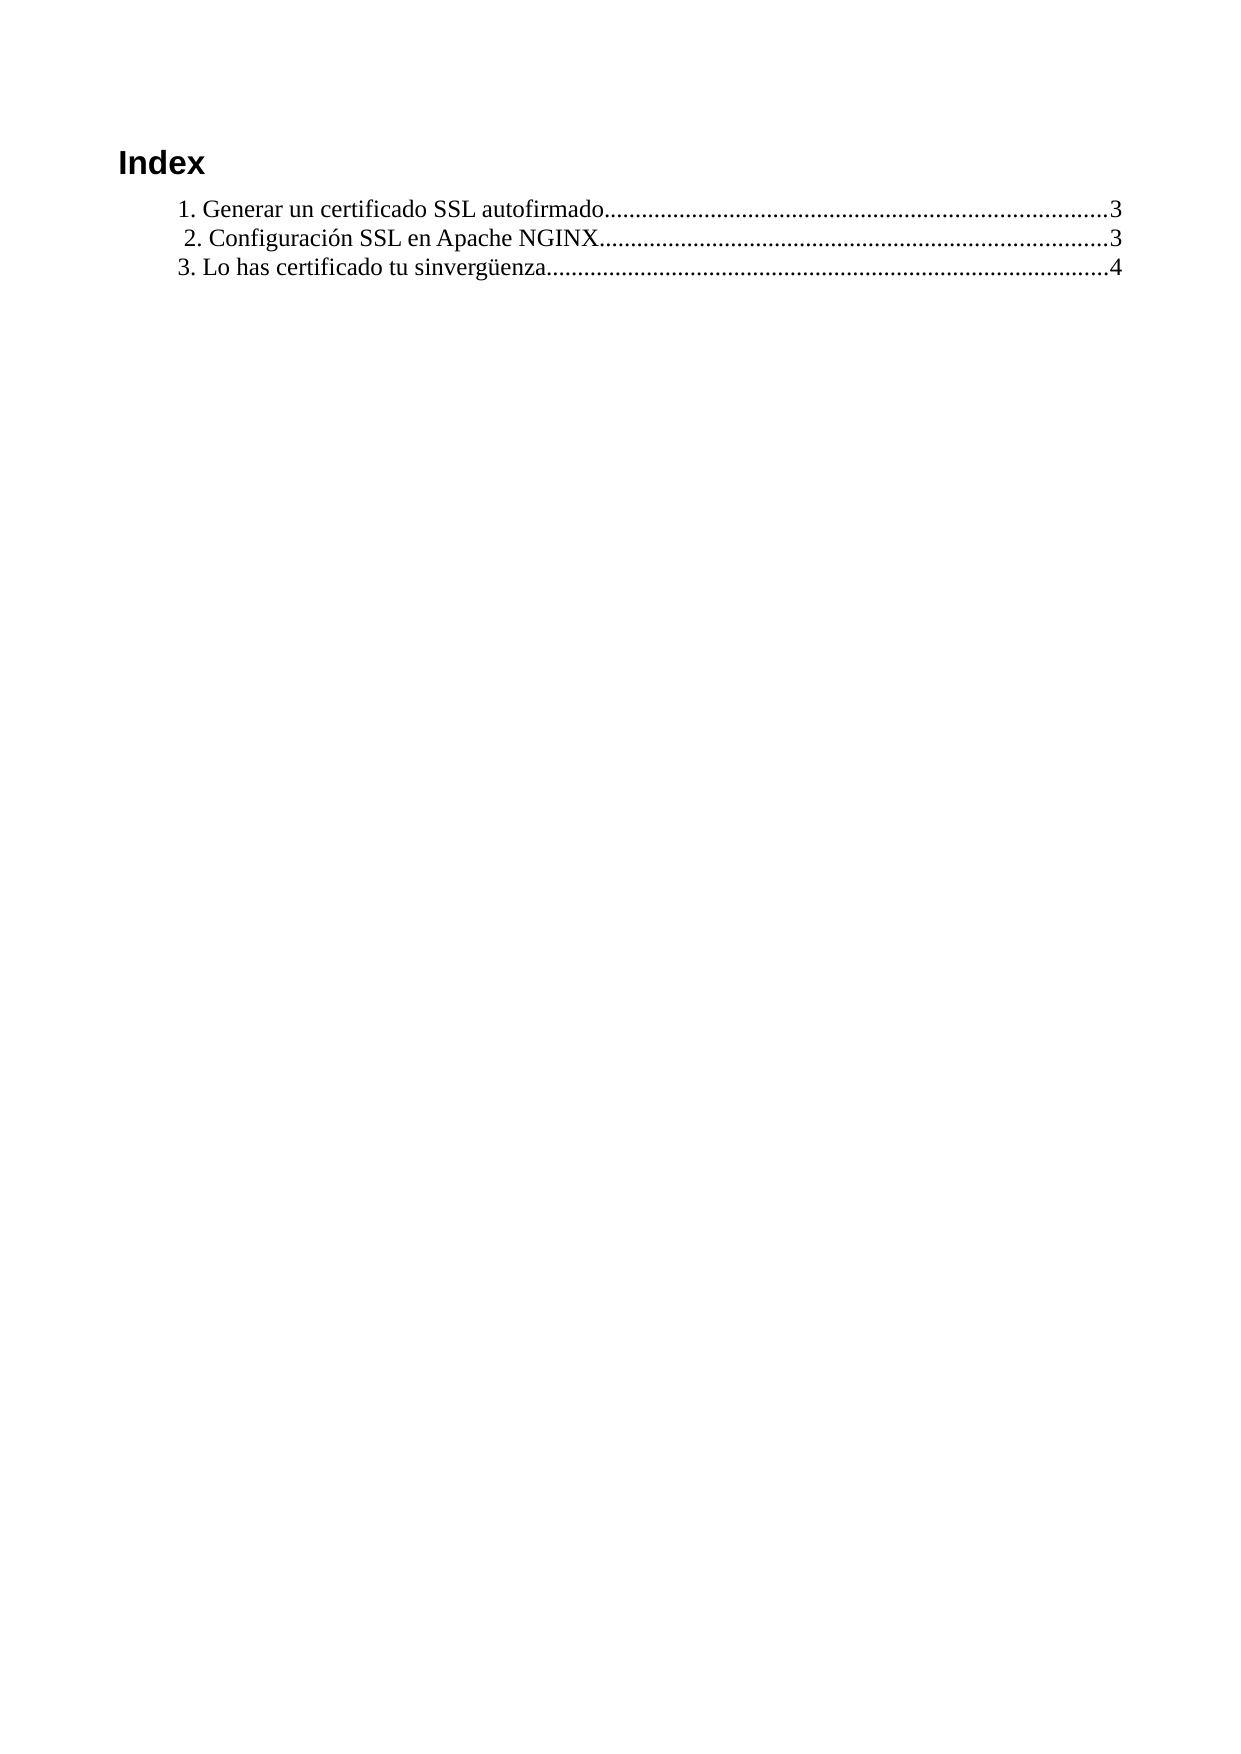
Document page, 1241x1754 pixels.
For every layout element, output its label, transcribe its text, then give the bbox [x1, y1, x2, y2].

text 2. Configuración SSL en Apache NGINX. 3 [177, 223, 1122, 252]
text 3. Lo has certificado tu sinvergüenza. 4 [177, 252, 1122, 280]
subtitle Index [118, 143, 1122, 182]
text 1. Generar un certificado SSL autofirmado. 3 [177, 194, 1122, 223]
